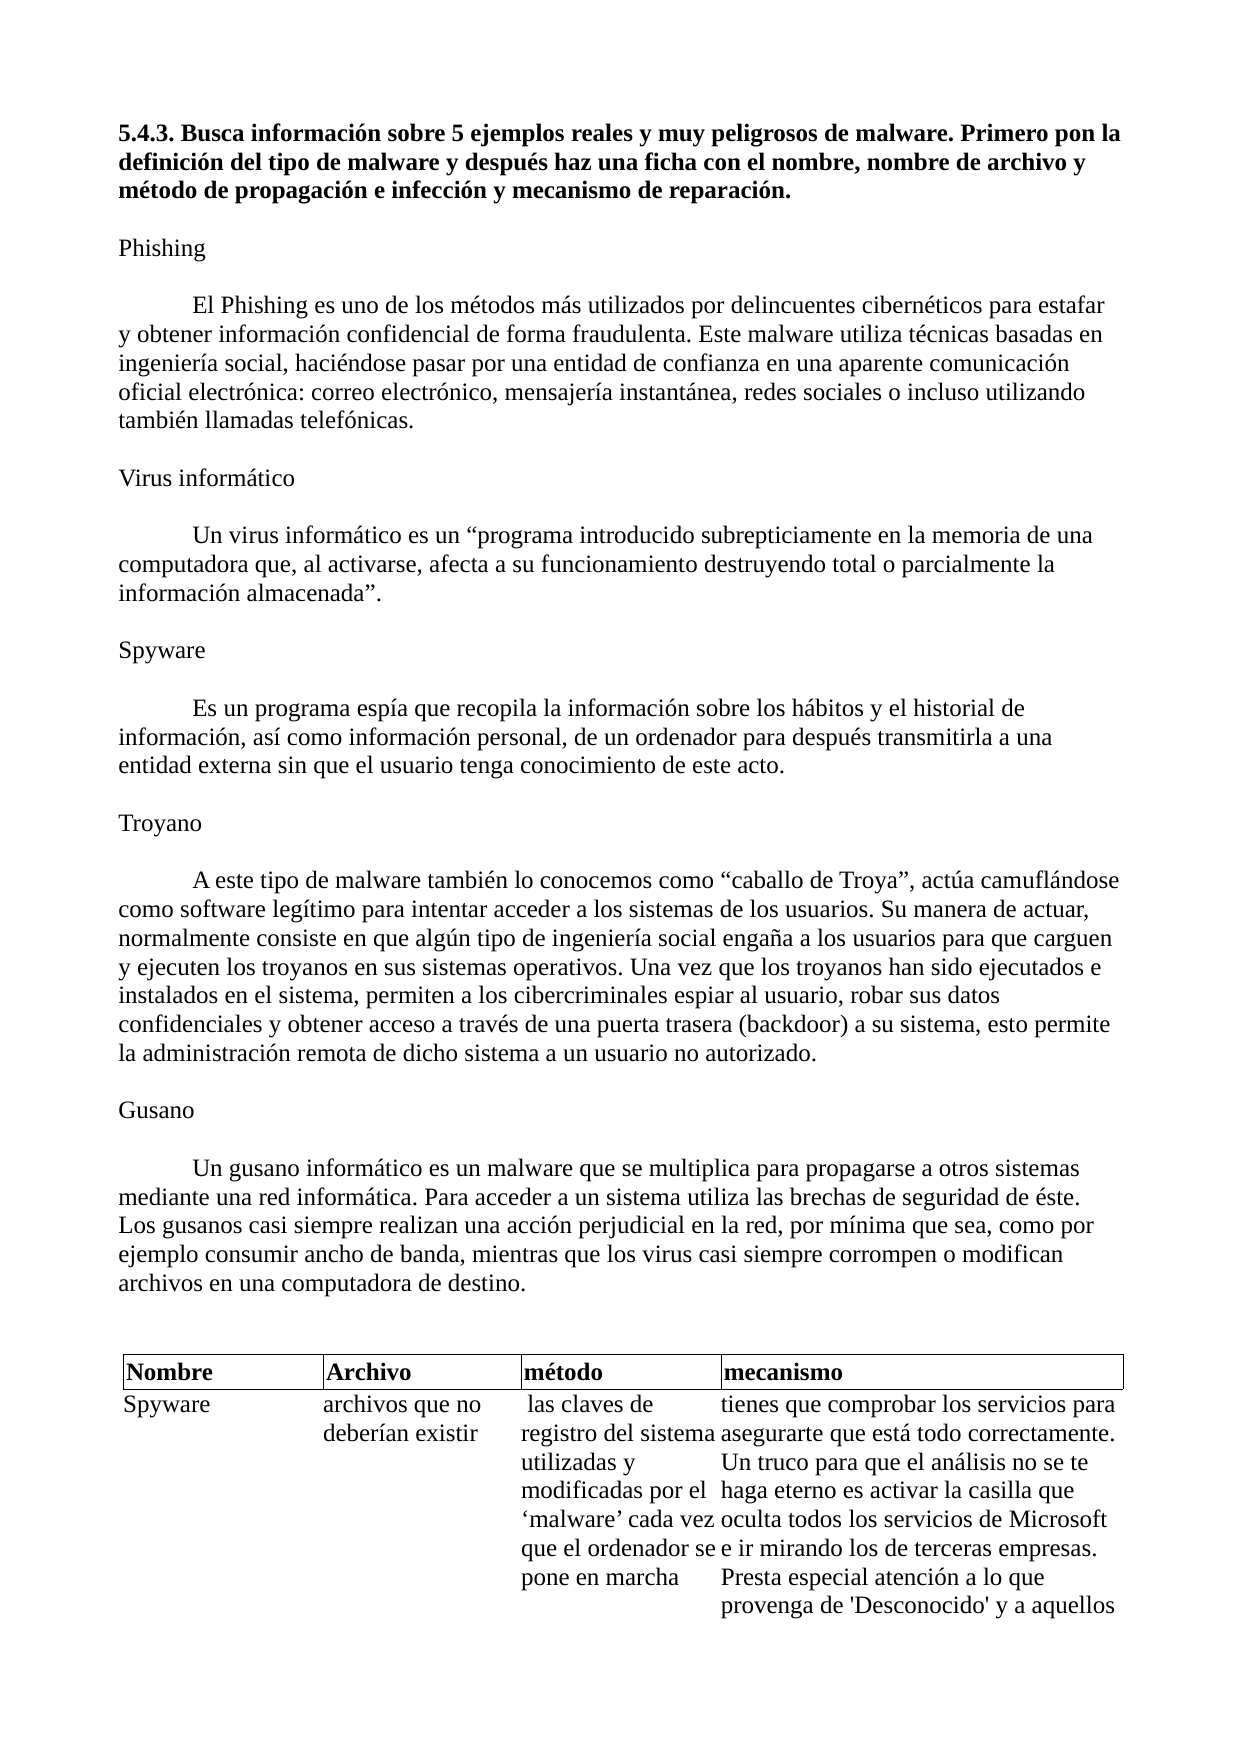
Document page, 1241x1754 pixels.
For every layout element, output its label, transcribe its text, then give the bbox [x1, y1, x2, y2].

text Un gusano informático es un malware que se multiplica para propagarse a otros sistemas mediante una red informática. Para acceder a un sistema utiliza las brechas de seguridad de éste. Los gusanos casi siempre realizan una acción perjudicial en la red, por mínima que sea, como por ejemplo consumir ancho de banda, mientras que los virus casi siempre corrompen o modifican archivos en una computadora de destino. [118, 1153, 1122, 1297]
text Es un programa espía que recopila la información sobre los hábitos y el historial de información, así como información personal, de un ordenador para después transmitirla a una entidad externa sin que el usuario tenga conocimiento de este acto. [118, 693, 1122, 779]
text Virus informático [118, 463, 1122, 492]
text A este tipo de malware también lo conocemos como “caballo de Troya”, actúa camuflándose como software legítimo para intentar acceder a los sistemas de los usuarios. Su manera de actuar, normalmente consiste en que algún tipo de ingeniería social engaña a los usuarios para que carguen y ejecuten los troyanos en sus sistemas operativos. Una vez que los troyanos han sido ejecutados e instalados en el sistema, permiten a los cibercriminales espiar al usuario, robar sus datos confidenciales y obtener acceso a través de una puerta trasera (backdoor) a su sistema, esto permite la administración remota de dicho sistema a un usuario no autorizado. [118, 866, 1122, 1067]
table_cell archivos que no deberían existir [323, 1390, 521, 1619]
text Un virus informático es un “programa introducido subrepticiamente en la memoria de una computadora que, al activarse, afecta a su funcionamiento destruyendo total o parcialmente la información almacenada”. [118, 521, 1122, 607]
table_cell Spyware [123, 1390, 323, 1619]
text Troyano [118, 808, 1122, 837]
table_cell tienes que comprobar los servicios para asegurarte que está todo correctamente. Un truco para que el análisis no se te haga eterno es activar la casilla que oculta todos los servicios de Microsoft e ir mirando los de terceras empresas. Presta especial atención a lo que provenga de 'Desconocido' y a aquellos [721, 1390, 1123, 1619]
text Gusano [118, 1096, 1122, 1124]
table_header método [522, 1355, 721, 1389]
text El Phishing es uno de los métodos más utilizados por delincuentes cibernéticos para estafar y obtener información confidencial de forma fraudulenta. Este malware utiliza técnicas basadas en ingeniería social, haciéndose pasar por una entidad de confianza en una aparente comunicación oficial electrónica: correo electrónico, mensajería instantánea, redes sociales o incluso utilizando también llamadas telefónicas. [118, 291, 1122, 434]
table_header Archivo [324, 1355, 521, 1389]
table_header mecanismo [722, 1355, 1123, 1389]
text Phishing [118, 233, 1122, 262]
text 5.4.3. Busca información sobre 5 ejemplos reales y muy peligrosos de malware. Primero pon la definición del tipo de malware y después haz una ficha con el nombre, nombre de archivo y método de propagación e infección y mecanismo de reparación. [118, 118, 1122, 204]
text Spyware [118, 636, 1122, 664]
table_header Nombre [124, 1355, 323, 1389]
table_cell las claves de registro del sistema utilizadas y modificadas por el ‘malware’ cada vez que el ordenador se pone en marcha [521, 1390, 721, 1619]
